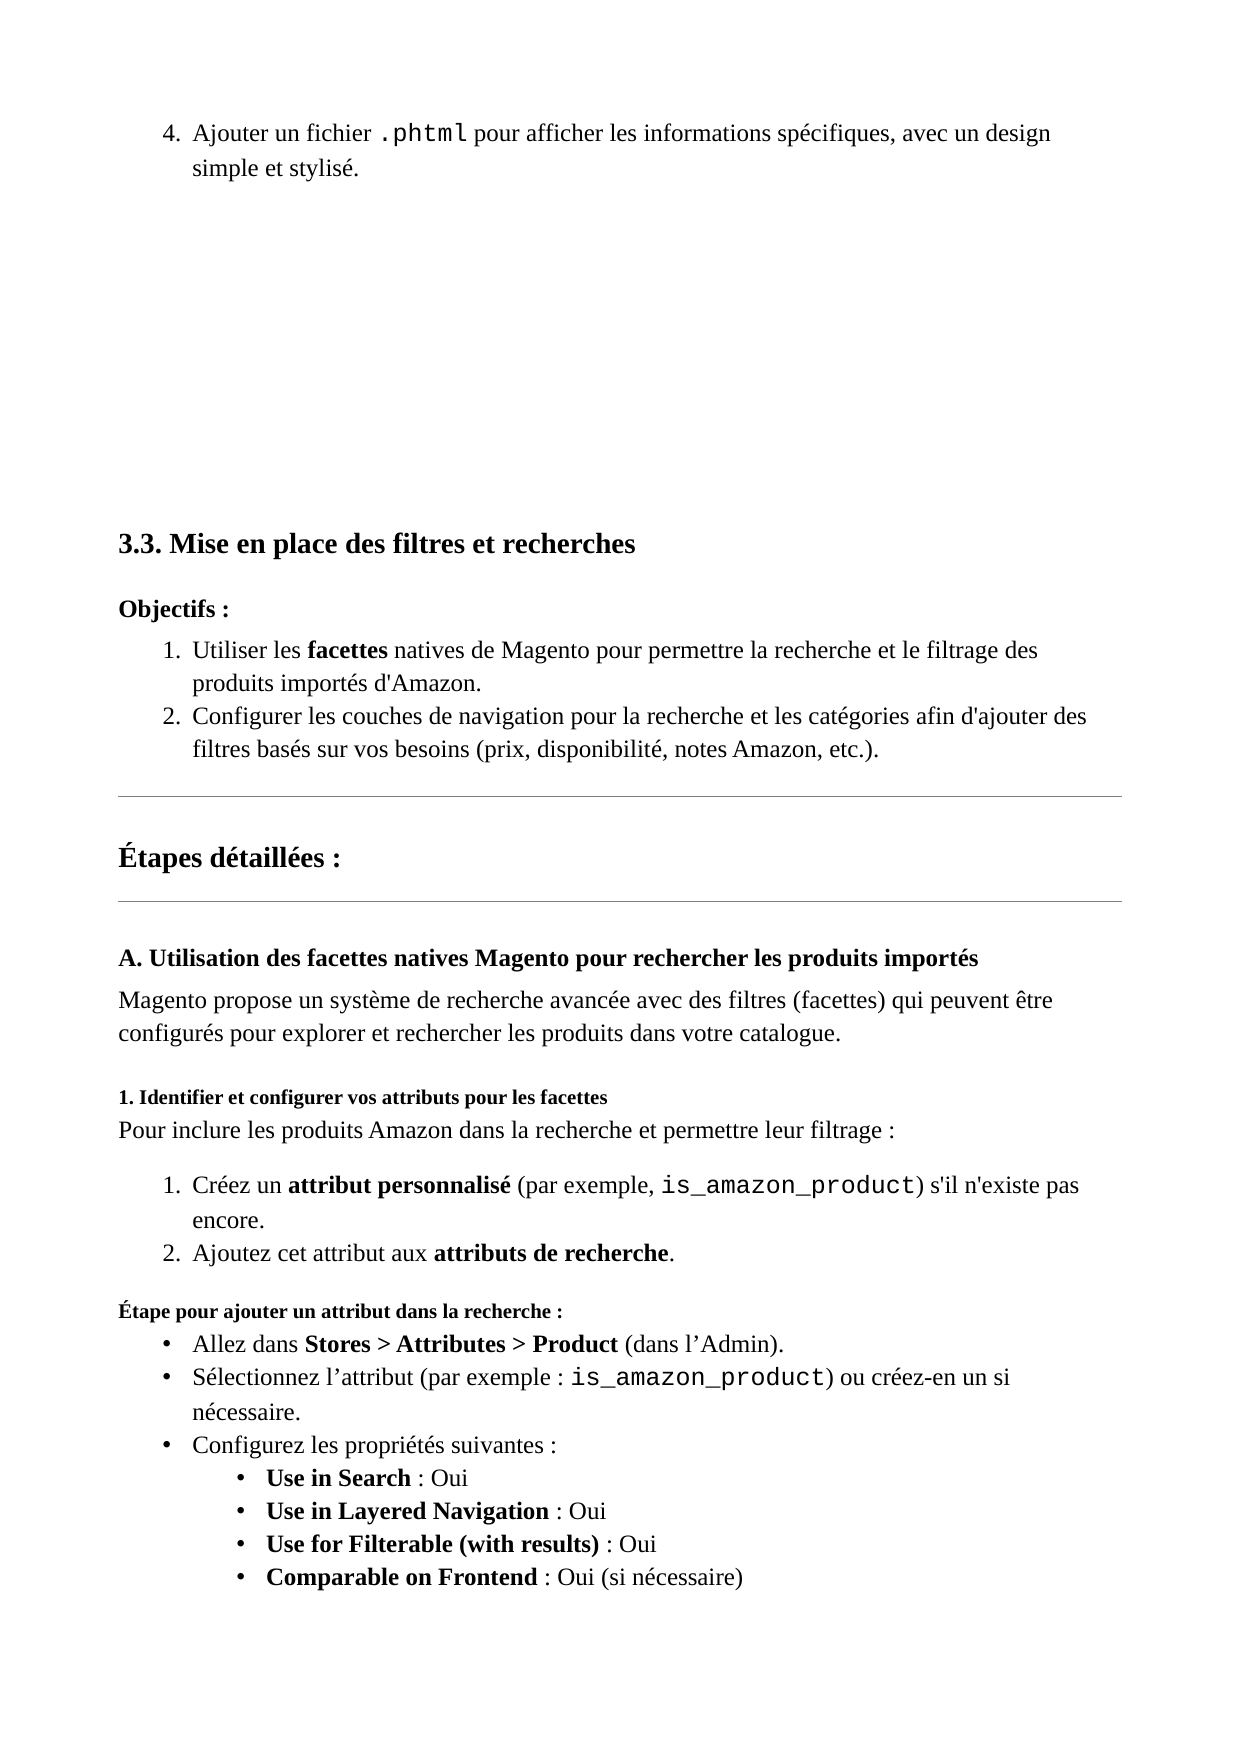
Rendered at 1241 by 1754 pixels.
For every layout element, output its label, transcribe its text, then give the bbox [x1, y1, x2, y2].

list Sélectionnez l’attribut (par exemple : is_amazon_product) ou créez-en un si nécessaire. [162, 1362, 1122, 1426]
list Allez dans Stores > Attributes > Product (dans l’Admin). [162, 1329, 1122, 1358]
list Créez un attribut personnalisé (par exemple, is_amazon_product) s'il n'existe pas encore. [162, 1170, 1122, 1234]
list Use in Search : Oui [236, 1463, 1122, 1492]
list Ajouter un fichier .phtml pour afficher les informations spécifiques, avec un design simple et stylisé. [162, 118, 1122, 182]
subtitle 3.3. Mise en place des filtres et recherches [118, 526, 1122, 559]
subtitle 1. Identifier et configurer vos attributs pour les facettes [118, 1085, 1122, 1109]
list Use in Layered Navigation : Oui [236, 1496, 1122, 1525]
list Ajoutez cet attribut aux attributs de recherche. [162, 1238, 1122, 1267]
subtitle Objectifs : [118, 594, 1122, 623]
list Configurer les couches de navigation pour la recherche et les catégories afin d'ajouter des filtres basés sur vos besoins (prix, disponibilité, notes Amazon, etc.). [162, 701, 1122, 763]
list Utiliser les facettes natives de Magento pour permettre la recherche et le filtrage des produits importés d'Amazon. [162, 635, 1122, 697]
list Comparable on Frontend : Oui (si nécessaire) [236, 1562, 1122, 1591]
subtitle Étapes détaillées : [118, 841, 1122, 874]
subtitle Étape pour ajouter un attribut dans la recherche : [118, 1298, 1122, 1323]
list Use for Filterable (with results) : Oui [236, 1529, 1122, 1558]
text Pour inclure les produits Amazon dans la recherche et permettre leur filtrage : [118, 1115, 1122, 1144]
subtitle A. Utilisation des facettes natives Magento pour rechercher les produits importés [118, 943, 1122, 972]
text Magento propose un système de recherche avancée avec des filtres (facettes) qui peuvent être configurés pour explorer et rechercher les produits dans votre catalogue. [118, 985, 1122, 1046]
list Configurez les propriétés suivantes : [162, 1430, 1122, 1459]
